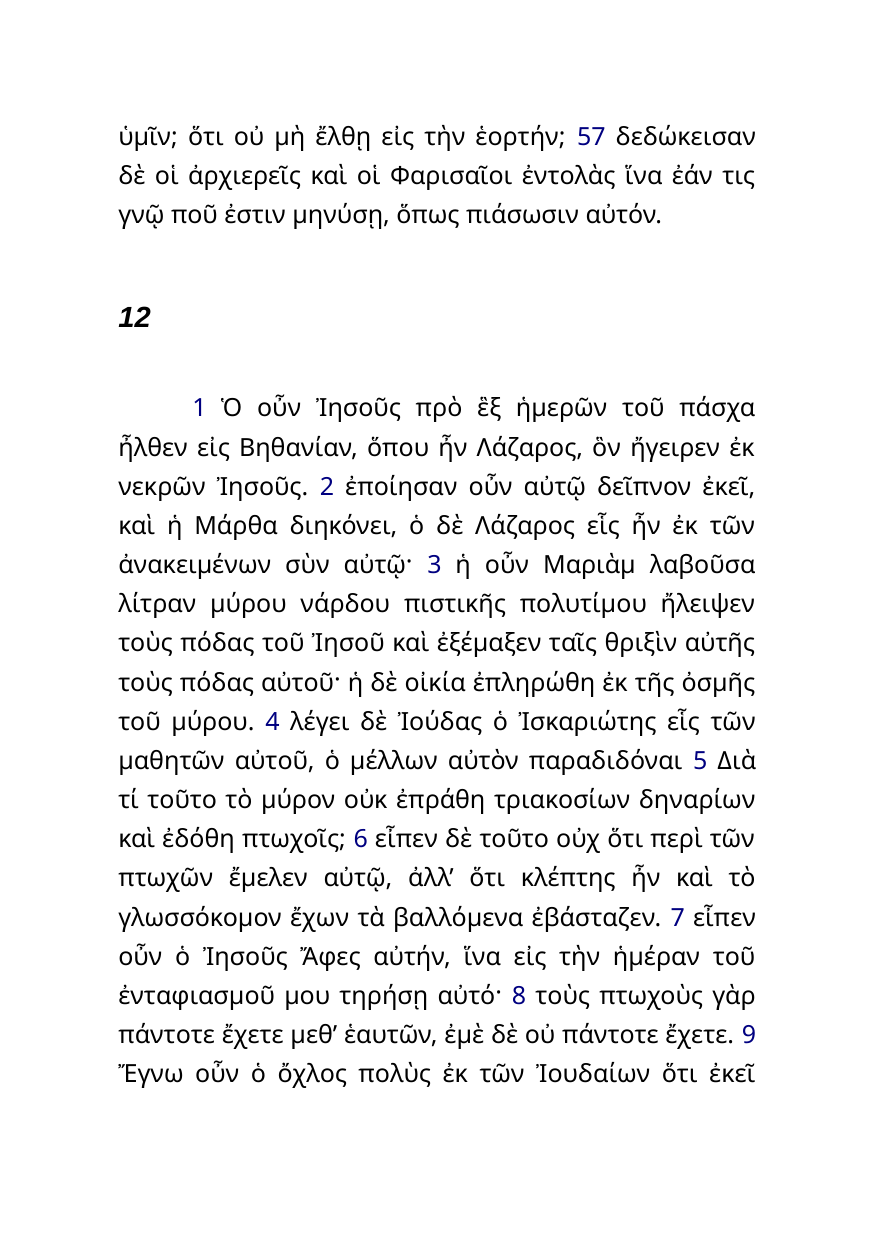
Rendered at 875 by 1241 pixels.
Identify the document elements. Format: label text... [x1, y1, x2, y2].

text ὑμῖν; ὅτι οὐ μὴ ἔλθῃ εἰς τὴν ἑορτήν; 57 δεδώκεισαν δὲ οἱ ἀρχιερεῖς καὶ οἱ Φαρισαῖοι ἐντολὰς ἵνα ἐάν τις γνῷ ποῦ ἐστιν μηνύσῃ, ὅπως πιάσωσιν αὐτόν. [118, 118, 756, 231]
subtitle 12 [118, 300, 756, 333]
text 1 Ὁ οὖν Ἰησοῦς πρὸ ἓξ ἡμερῶν τοῦ πάσχα ἦλθεν εἰς Βηθανίαν, ὅπου ἦν Λάζαρος, ὃν ἤγειρεν ἐκ νεκρῶν Ἰησοῦς. 2 ἐποίησαν οὖν αὐτῷ δεῖπνον ἐκεῖ, καὶ ἡ Μάρθα διηκόνει, ὁ δὲ Λάζαρος εἷς ἦν ἐκ τῶν ἀνακειμένων σὺν αὐτῷ· 3 ἡ οὖν Μαριὰμ λαβοῦσα λίτραν μύρου νάρδου πιστικῆς πολυτίμου ἤλειψεν τοὺς πόδας τοῦ Ἰησοῦ καὶ ἐξέμαξεν ταῖς θριξὶν αὐτῆς τοὺς πόδας αὐτοῦ· ἡ δὲ οἰκία ἐπληρώθη ἐκ τῆς ὀσμῆς τοῦ μύρου. 4 λέγει δὲ Ἰούδας ὁ Ἰσκαριώτης εἷς τῶν μαθητῶν αὐτοῦ, ὁ μέλλων αὐτὸν παραδιδόναι 5 Διὰ τί τοῦτο τὸ μύρον οὐκ ἐπράθη τριακοσίων δηναρίων καὶ ἐδόθη πτωχοῖς; 6 εἶπεν δὲ τοῦτο οὐχ ὅτι περὶ τῶν πτωχῶν ἔμελεν αὐτῷ, ἀλλ’ ὅτι κλέπτης ἦν καὶ τὸ γλωσσόκομον ἔχων τὰ βαλλόμενα ἐβάσταζεν. 7 εἶπεν οὖν ὁ Ἰησοῦς Ἄφες αὐτήν, ἵνα εἰς τὴν ἡμέραν τοῦ ἐνταφιασμοῦ μου τηρήσῃ αὐτό· 8 τοὺς πτωχοὺς γὰρ πάντοτε ἔχετε μεθ’ ἑαυτῶν, ἐμὲ δὲ οὐ πάντοτε ἔχετε. 9 Ἔγνω οὖν ὁ ὄχλος πολὺς ἐκ τῶν Ἰουδαίων ὅτι ἐκεῖ [118, 390, 756, 1090]
